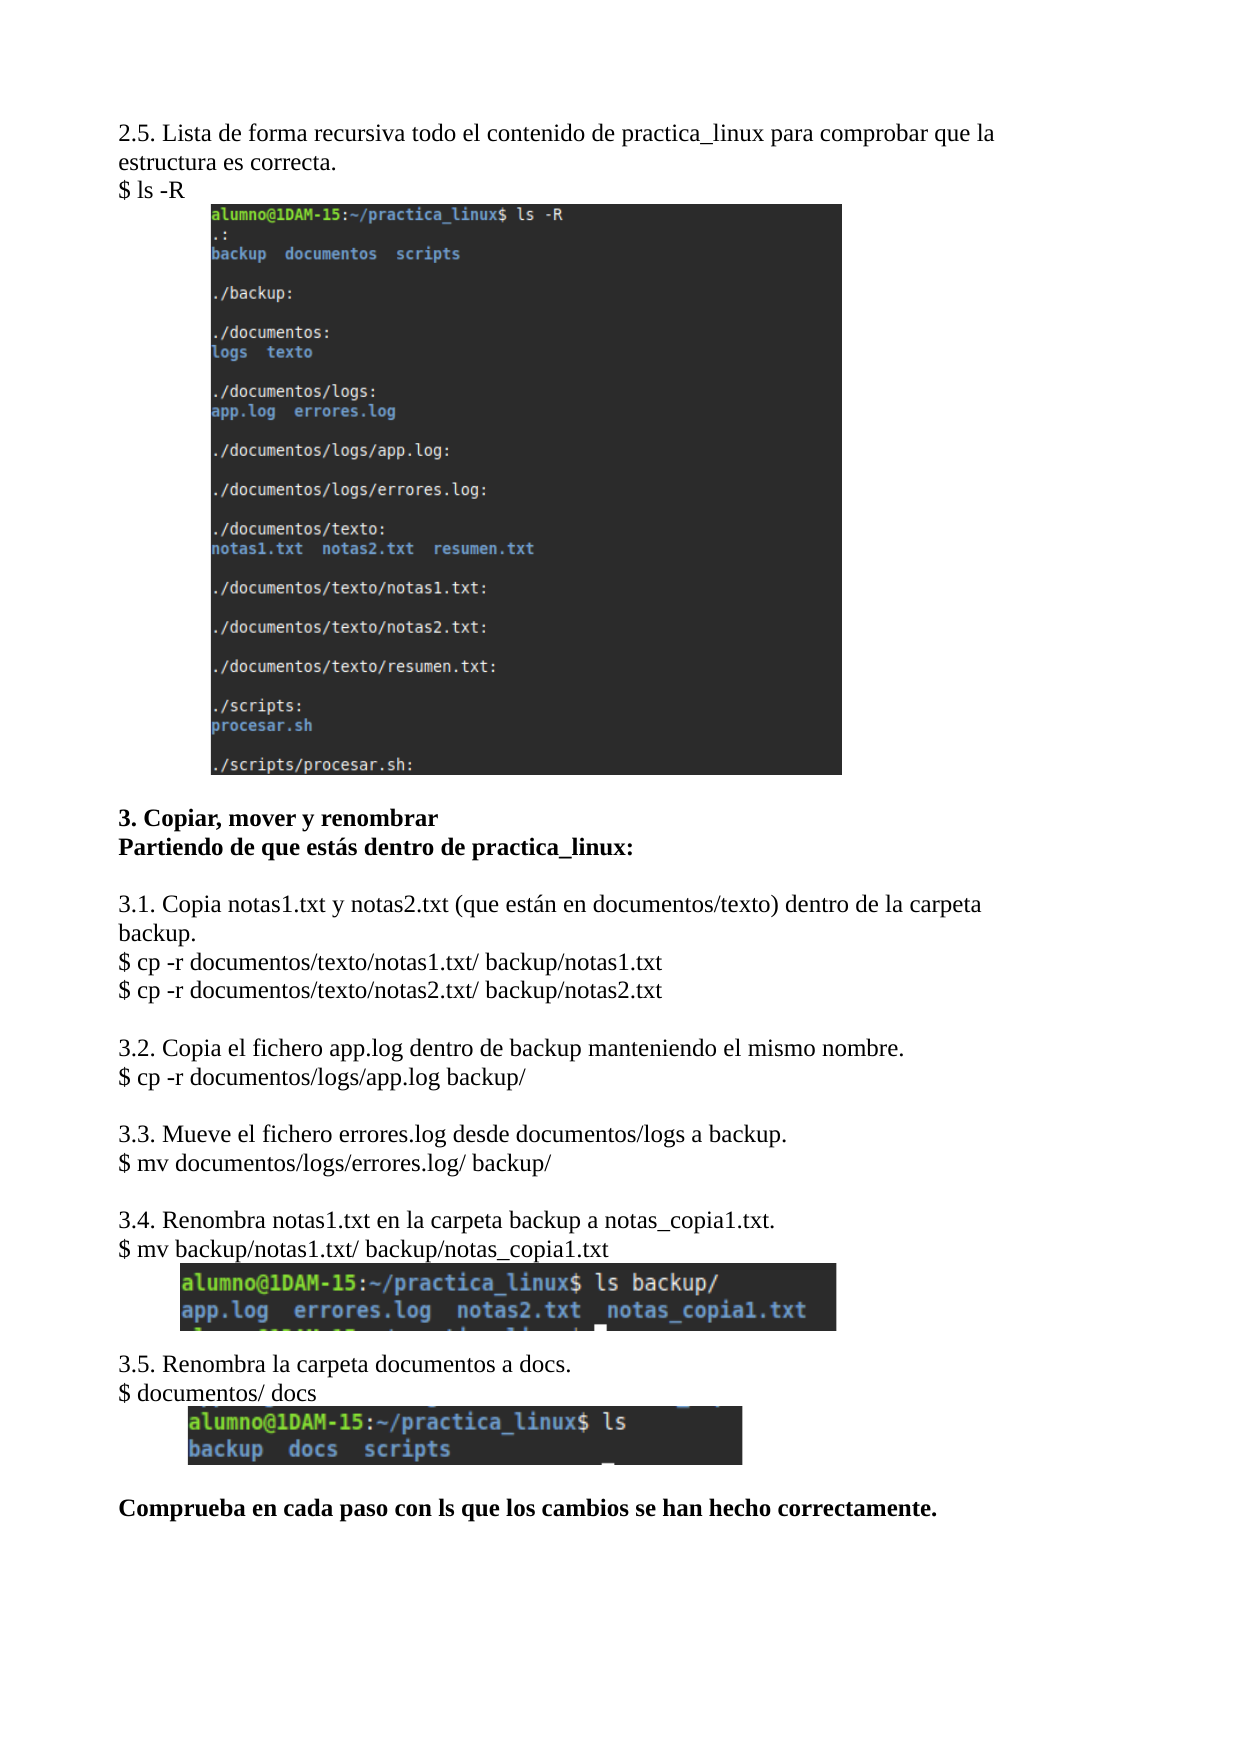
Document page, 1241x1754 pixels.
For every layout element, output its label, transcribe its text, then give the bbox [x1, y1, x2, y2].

text 3.1. Copia notas1.txt y notas2.txt (que están en documentos/texto) dentro de la carpeta [118, 889, 1122, 918]
text $ cp -r documentos/logs/app.log backup/ [118, 1062, 1122, 1091]
picture [180, 1263, 837, 1331]
text Partiendo de que estás dentro de practica_linux: [118, 832, 1122, 861]
text backup. [118, 918, 1122, 947]
text 3.3. Mueve el fichero errores.log desde documentos/logs a backup. [118, 1119, 1122, 1148]
text 3.5. Renombra la carpeta documentos a docs. [118, 1349, 1122, 1378]
picture [187, 1406, 743, 1465]
text 3.2. Copia el fichero app.log dentro de backup manteniendo el mismo nombre. [118, 1033, 1122, 1062]
text $ mv documentos/logs/errores.log/ backup/ [118, 1148, 1122, 1177]
text 3. Copiar, mover y renombrar [118, 803, 1122, 832]
text estructura es correcta. [118, 147, 1122, 176]
picture [210, 204, 842, 775]
text $ documentos/ docs [118, 1378, 1122, 1407]
text $ cp -r documentos/texto/notas1.txt/ backup/notas1.txt [118, 947, 1122, 976]
text 3.4. Renombra notas1.txt en la carpeta backup a notas_copia1.txt. [118, 1206, 1122, 1234]
text 2.5. Lista de forma recursiva todo el contenido de practica_linux para comprobar que la [118, 118, 1122, 147]
text Comprueba en cada paso con ls que los cambios se han hecho correctamente. [118, 1493, 1122, 1522]
text $ mv backup/notas1.txt/ backup/notas_copia1.txt [118, 1234, 1122, 1263]
text $ cp -r documentos/texto/notas2.txt/ backup/notas2.txt [118, 976, 1122, 1004]
text $ ls -R [118, 176, 1122, 204]
